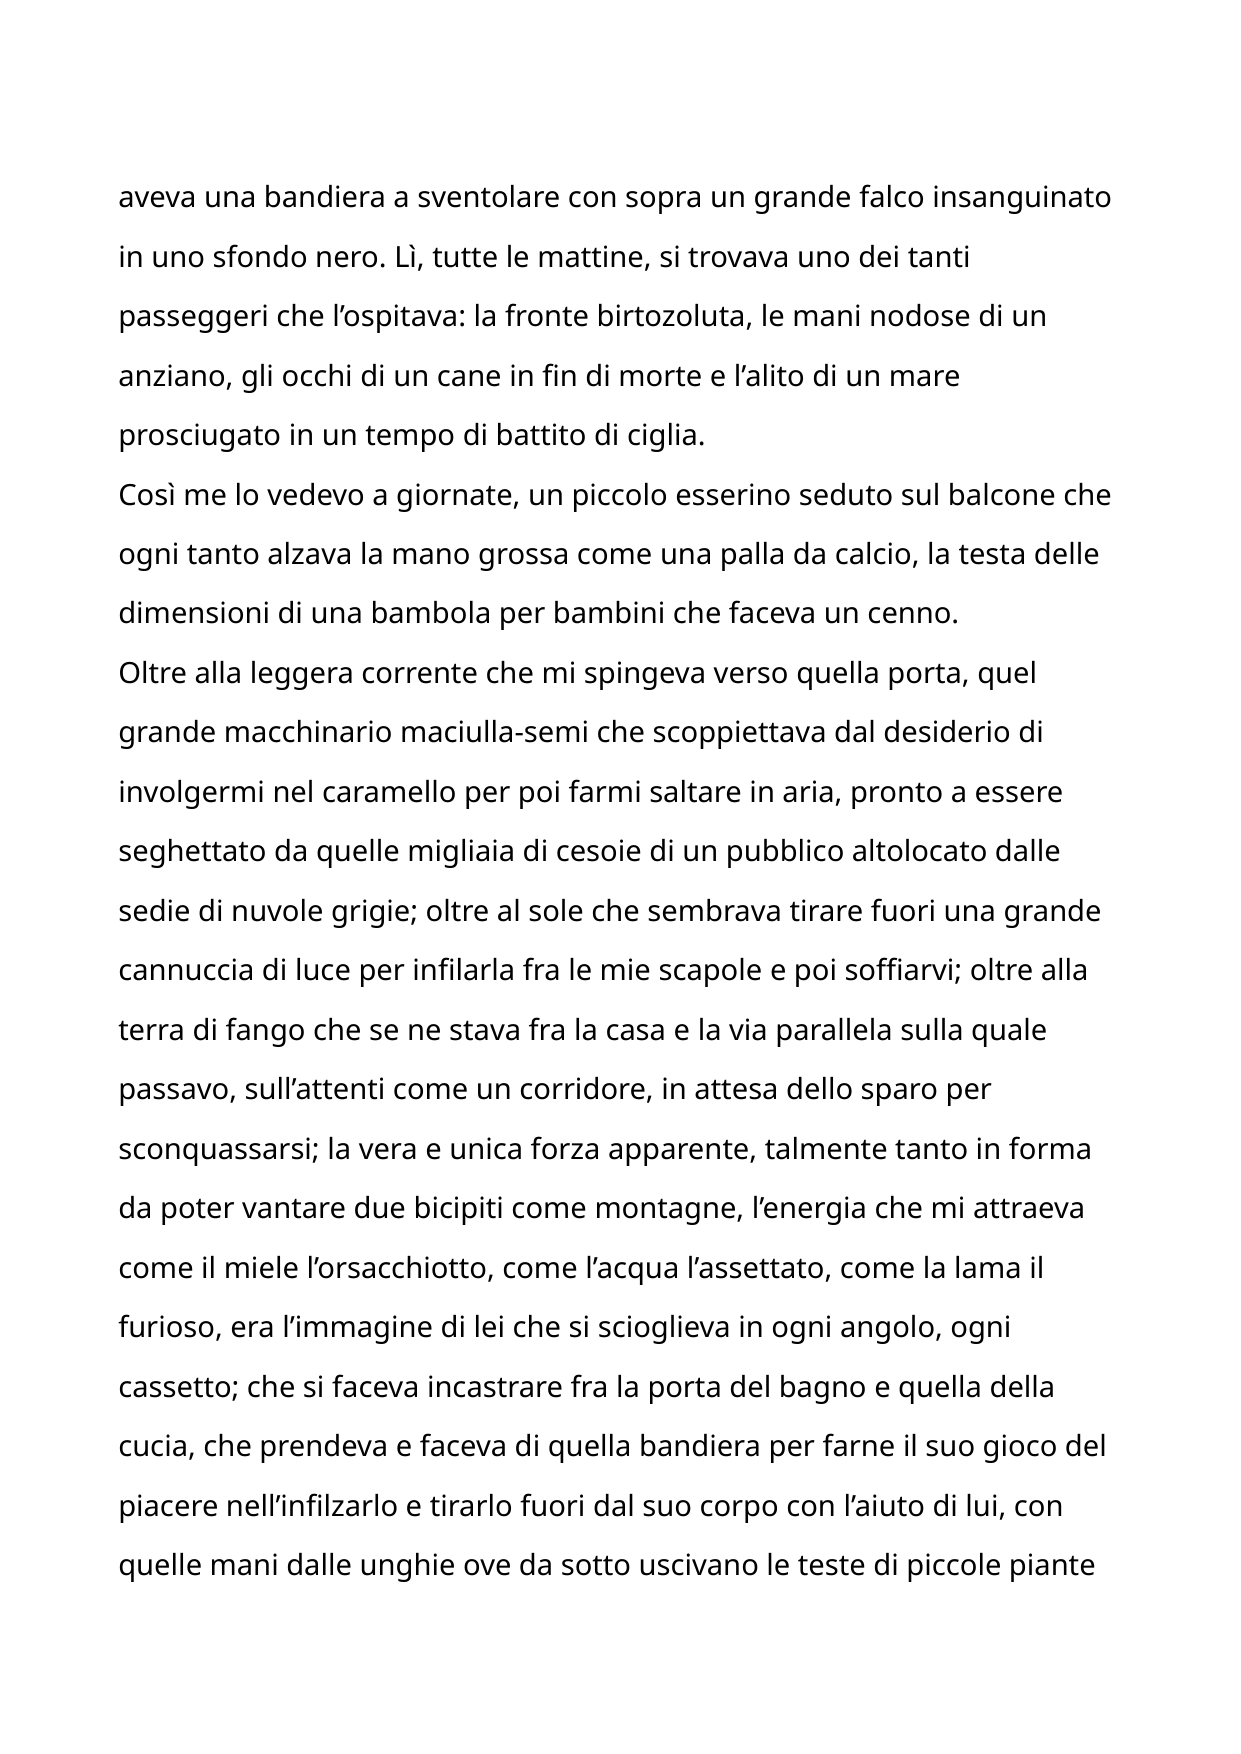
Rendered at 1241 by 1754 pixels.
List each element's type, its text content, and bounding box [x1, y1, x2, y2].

text aveva una bandiera a sventolare con sopra un grande falco insanguinato in uno sfondo nero. Lì, tutte le mattine, si trovava uno dei tanti passeggeri che l’ospitava: la fronte birtozoluta, le mani nodose di un anziano, gli occhi di un cane in fin di morte e l’alito di un mare prosciugato in un tempo di battito di ciglia. Così me lo vedevo a giornate, un piccolo esserino seduto sul balcone che ogni tanto alzava la mano grossa come una palla da calcio, la testa delle dimensioni di una bambola per bambini che faceva un cenno. Oltre alla leggera corrente che mi spingeva verso quella porta, quel grande macchinario maciulla-semi che scoppiettava dal desiderio di involgermi nel caramello per poi farmi saltare in aria, pronto a essere seghettato da quelle migliaia di cesoie di un pubblico altolocato dalle sedie di nuvole grigie; oltre al sole che sembrava tirare fuori una grande cannuccia di luce per infilarla fra le mie scapole e poi soffiarvi; oltre alla terra di fango che se ne stava fra la casa e la via parallela sulla quale passavo, sull’attenti come un corridore, in attesa dello sparo per sconquassarsi; la vera e unica forza apparente, talmente tanto in forma da poter vantare due bicipiti come montagne, l’energia che mi attraeva come il miele l’orsacchiotto, come l’acqua l’assettato, come la lama il furioso, era l’immagine di lei che si scioglieva in ogni angolo, ogni cassetto; che si faceva incastrare fra la porta del bagno e quella della cucia, che prendeva e faceva di quella bandiera per farne il suo gioco del piacere nell’infilzarlo e tirarlo fuori dal suo corpo con l’aiuto di lui, con quelle mani dalle unghie ove da sotto uscivano le teste di piccole piante [118, 176, 1122, 1584]
